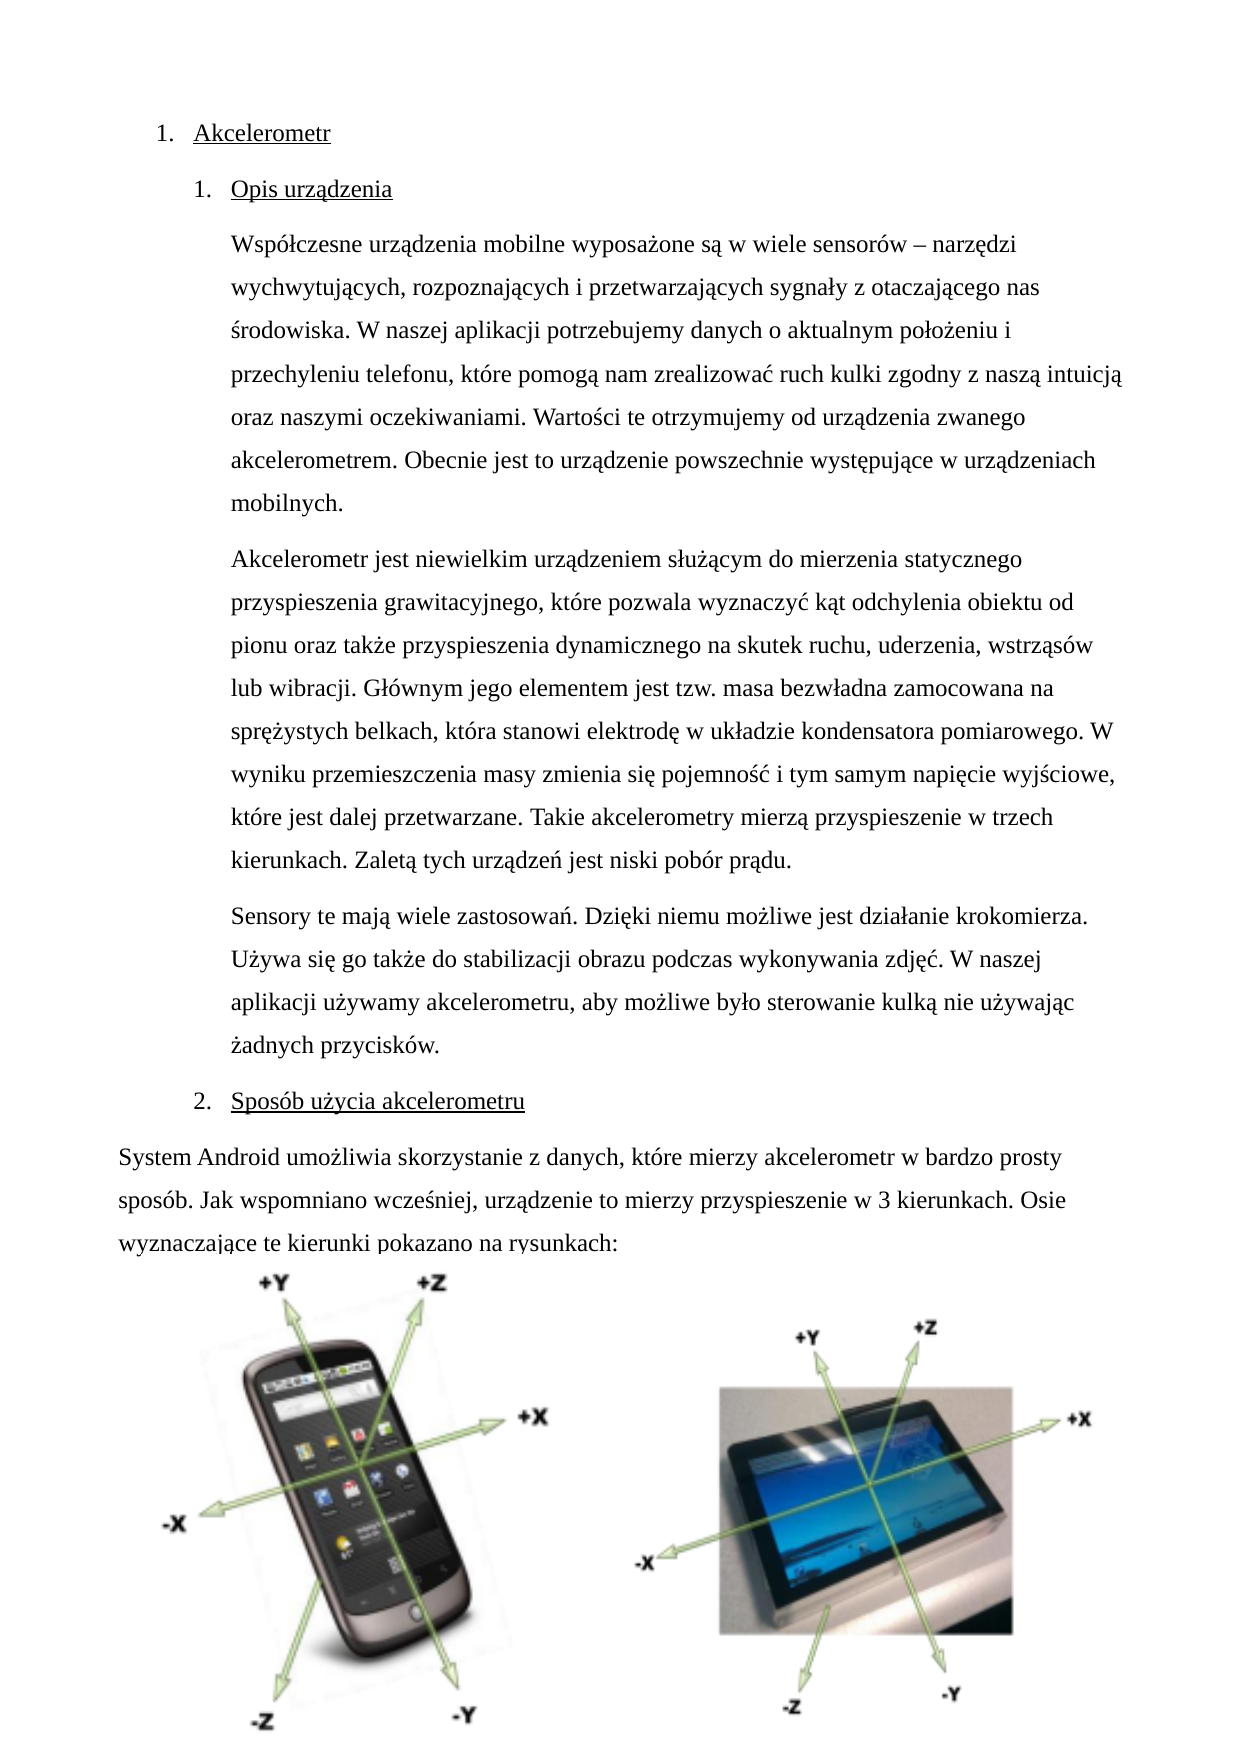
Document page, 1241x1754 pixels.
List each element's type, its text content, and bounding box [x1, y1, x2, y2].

list Współczesne urządzenia mobilne wyposażone są w wiele sensorów – narzędzi wychwytujących, rozpoznających i przetwarzających sygnały z otaczającego nas środowiska. W naszej aplikacji potrzebujemy danych o aktualnym położeniu i przechyleniu telefonu, które pomogą nam zrealizować ruch kulki zgodny z naszą intuicją oraz naszymi oczekiwaniami. Wartości te otrzymujemy od urządzenia zwanego akcelerometrem. Obecnie jest to urządzenie powszechnie występujące w urządzeniach mobilnych. [193, 229, 1122, 517]
picture [141, 1254, 569, 1754]
picture [620, 1311, 1106, 1734]
text System Android umożliwia skorzystanie z danych, które mierzy akcelerometr w bardzo prosty sposób. Jak wspomniano wcześniej, urządzenie to mierzy przyspieszenie w 3 kierunkach. Osie wyznaczające te kierunki pokazano na rysunkach: [118, 1142, 1122, 1257]
list Opis urządzenia [193, 174, 1122, 202]
list Sposób użycia akcelerometru [193, 1086, 1122, 1115]
list Sensory te mają wiele zastosowań. Dzięki niemu możliwe jest działanie krokomierza. Używa się go także do stabilizacji obrazu podczas wykonywania zdjęć. W naszej aplikacji używamy akcelerometru, aby możliwe było sterowanie kulką nie używając żadnych przycisków. [193, 901, 1122, 1059]
list Akcelerometr jest niewielkim urządzeniem służącym do mierzenia statycznego przyspieszenia grawitacyjnego, które pozwala wyznaczyć kąt odchylenia obiektu od pionu oraz także przyspieszenia dynamicznego na skutek ruchu, uderzenia, wstrząsów lub wibracji. Głównym jego elementem jest tzw. masa bezwładna zamocowana na sprężystych belkach, która stanowi elektrodę w układzie kondensatora pomiarowego. W wyniku przemieszczenia masy zmienia się pojemność i tym samym napięcie wyjściowe, które jest dalej przetwarzane. Takie akcelerometry mierzą przyspieszenie w trzech kierunkach. Zaletą tych urządzeń jest niski pobór prądu. [193, 544, 1122, 874]
list Akcelerometr [156, 118, 1122, 147]
